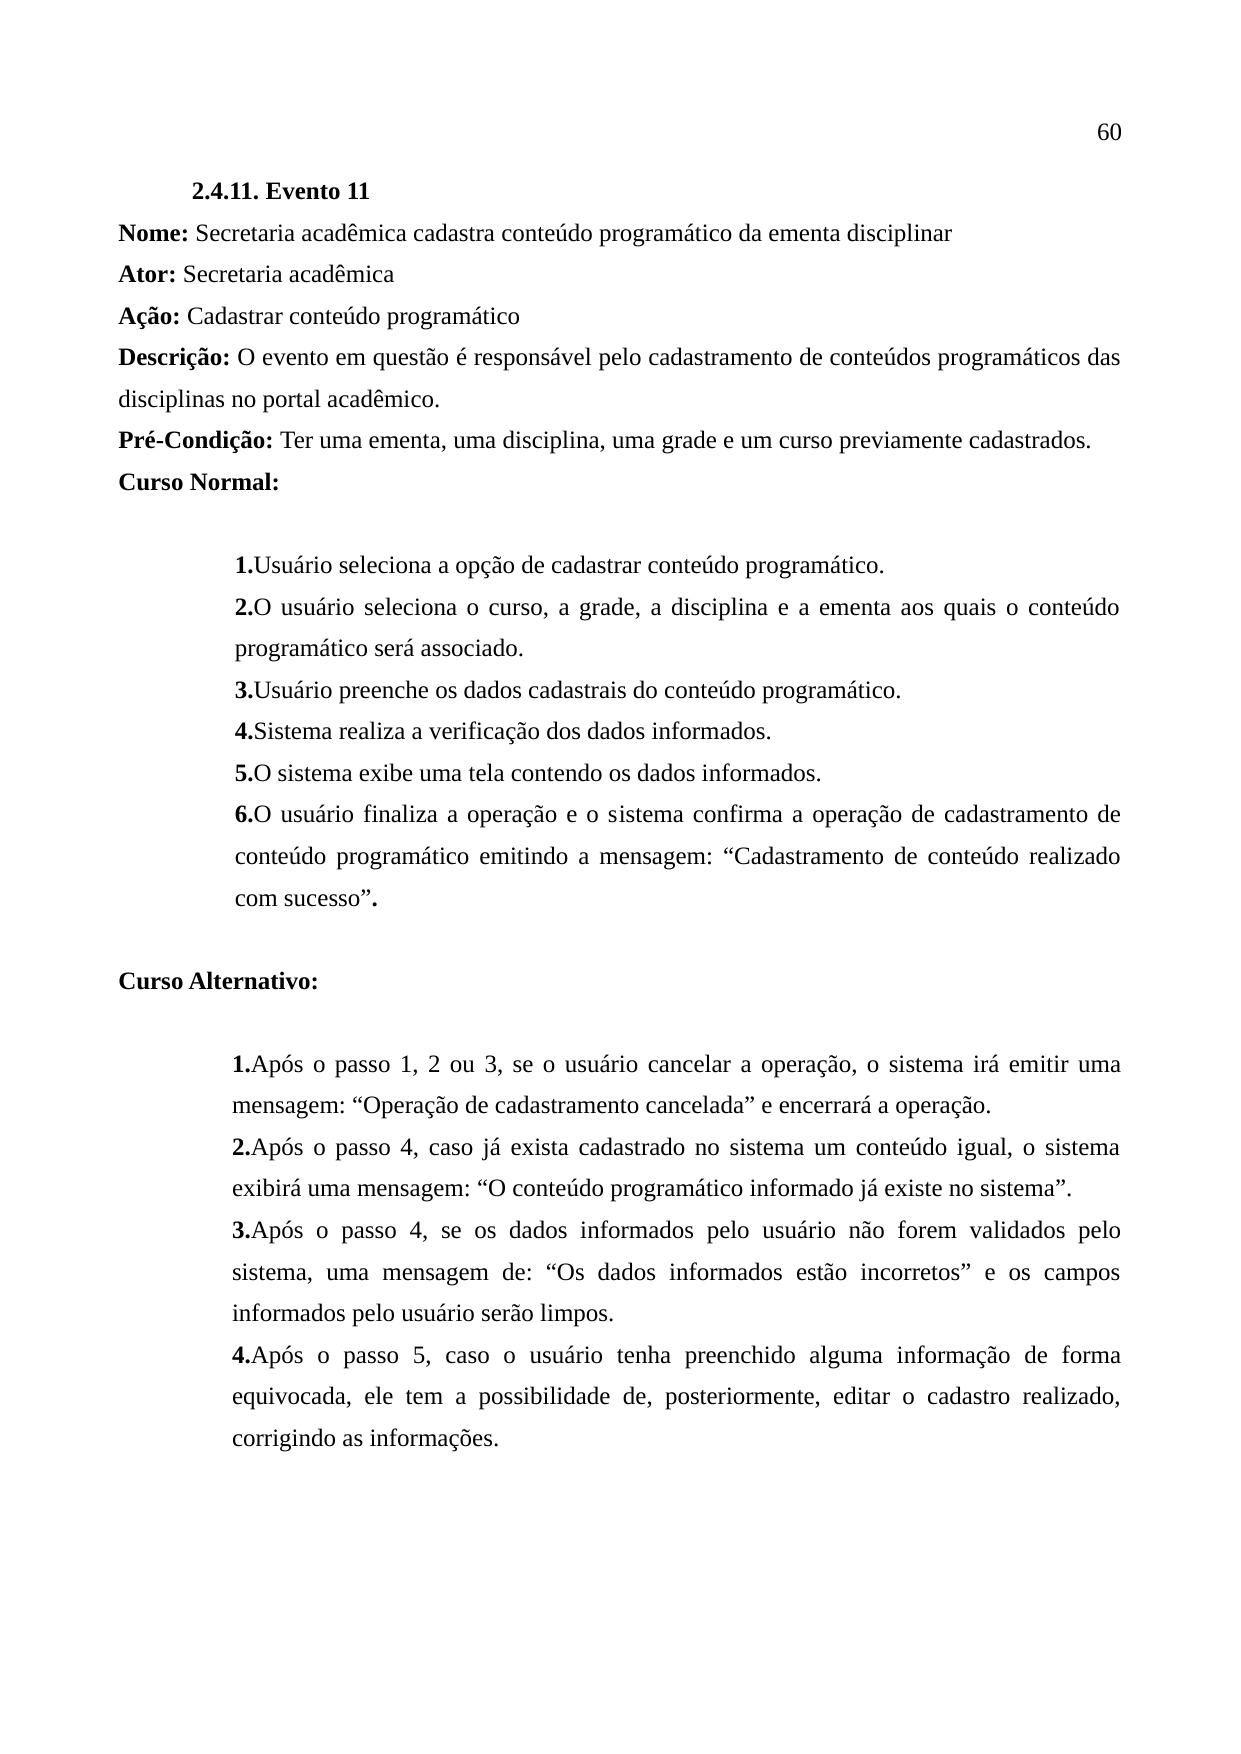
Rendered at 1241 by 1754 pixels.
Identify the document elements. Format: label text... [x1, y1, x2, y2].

list 4.Sistema realiza a verificação dos dados informados. [233, 717, 1122, 745]
text Ação: Cadastrar conteúdo programático [118, 302, 1122, 329]
list 3.Usuário preenche os dados cadastrais do conteúdo programático. [233, 676, 1122, 703]
text Descrição: O evento em questão é responsável pelo cadastramento de conteúdos programáticos das disciplinas no portal acadêmico. [118, 343, 1122, 413]
list 2.Após o passo 4, caso já exista cadastrado no sistema um conteúdo igual, o sistema exibirá uma mensagem: “O conteúdo programático informado já existe no sistema”. [232, 1133, 1122, 1202]
list 1.Usuário seleciona a opção de cadastrar conteúdo programático. [233, 551, 1122, 579]
text Ator: Secretaria acadêmica [118, 260, 1122, 288]
list 1.Após o passo 1, 2 ou 3, se o usuário cancelar a operação, o sistema irá emitir uma mensagem: “Operação de cadastramento cancelada” e encerrará a operação. [232, 1050, 1122, 1119]
list 5.O sistema exibe uma tela contendo os dados informados. [233, 759, 1122, 787]
text Curso Normal: [118, 468, 1122, 496]
list 2.O usuário seleciona o curso, a grade, a disciplina e a ementa aos quais o conteúdo programático será associado. [233, 593, 1122, 662]
list 6.O usuário finaliza a operação e o sistema confirma a operação de cadastramento de conteúdo programático emitindo a mensagem: “Cadastramento de conteúdo realizado com sucesso”. [233, 801, 1122, 911]
text 2.4.11. Evento 11 [118, 177, 1122, 205]
text Pré-Condição: Ter uma ementa, uma disciplina, uma grade e um curso previamente cadastrados. [118, 426, 1122, 454]
text Nome: Secretaria acadêmica cadastra conteúdo programático da ementa disciplinar [118, 219, 1122, 246]
list 4.Após o passo 5, caso o usuário tenha preenchido alguma informação de forma equivocada, ele tem a possibilidade de, posteriormente, editar o cadastro realizado, corrigindo as informações. [232, 1341, 1122, 1452]
list 3.Após o passo 4, se os dados informados pelo usuário não forem validados pelo sistema, uma mensagem de: “Os dados informados estão incorretos” e os campos informados pelo usuário serão limpos. [232, 1216, 1122, 1327]
text Curso Alternativo: [118, 967, 1122, 994]
